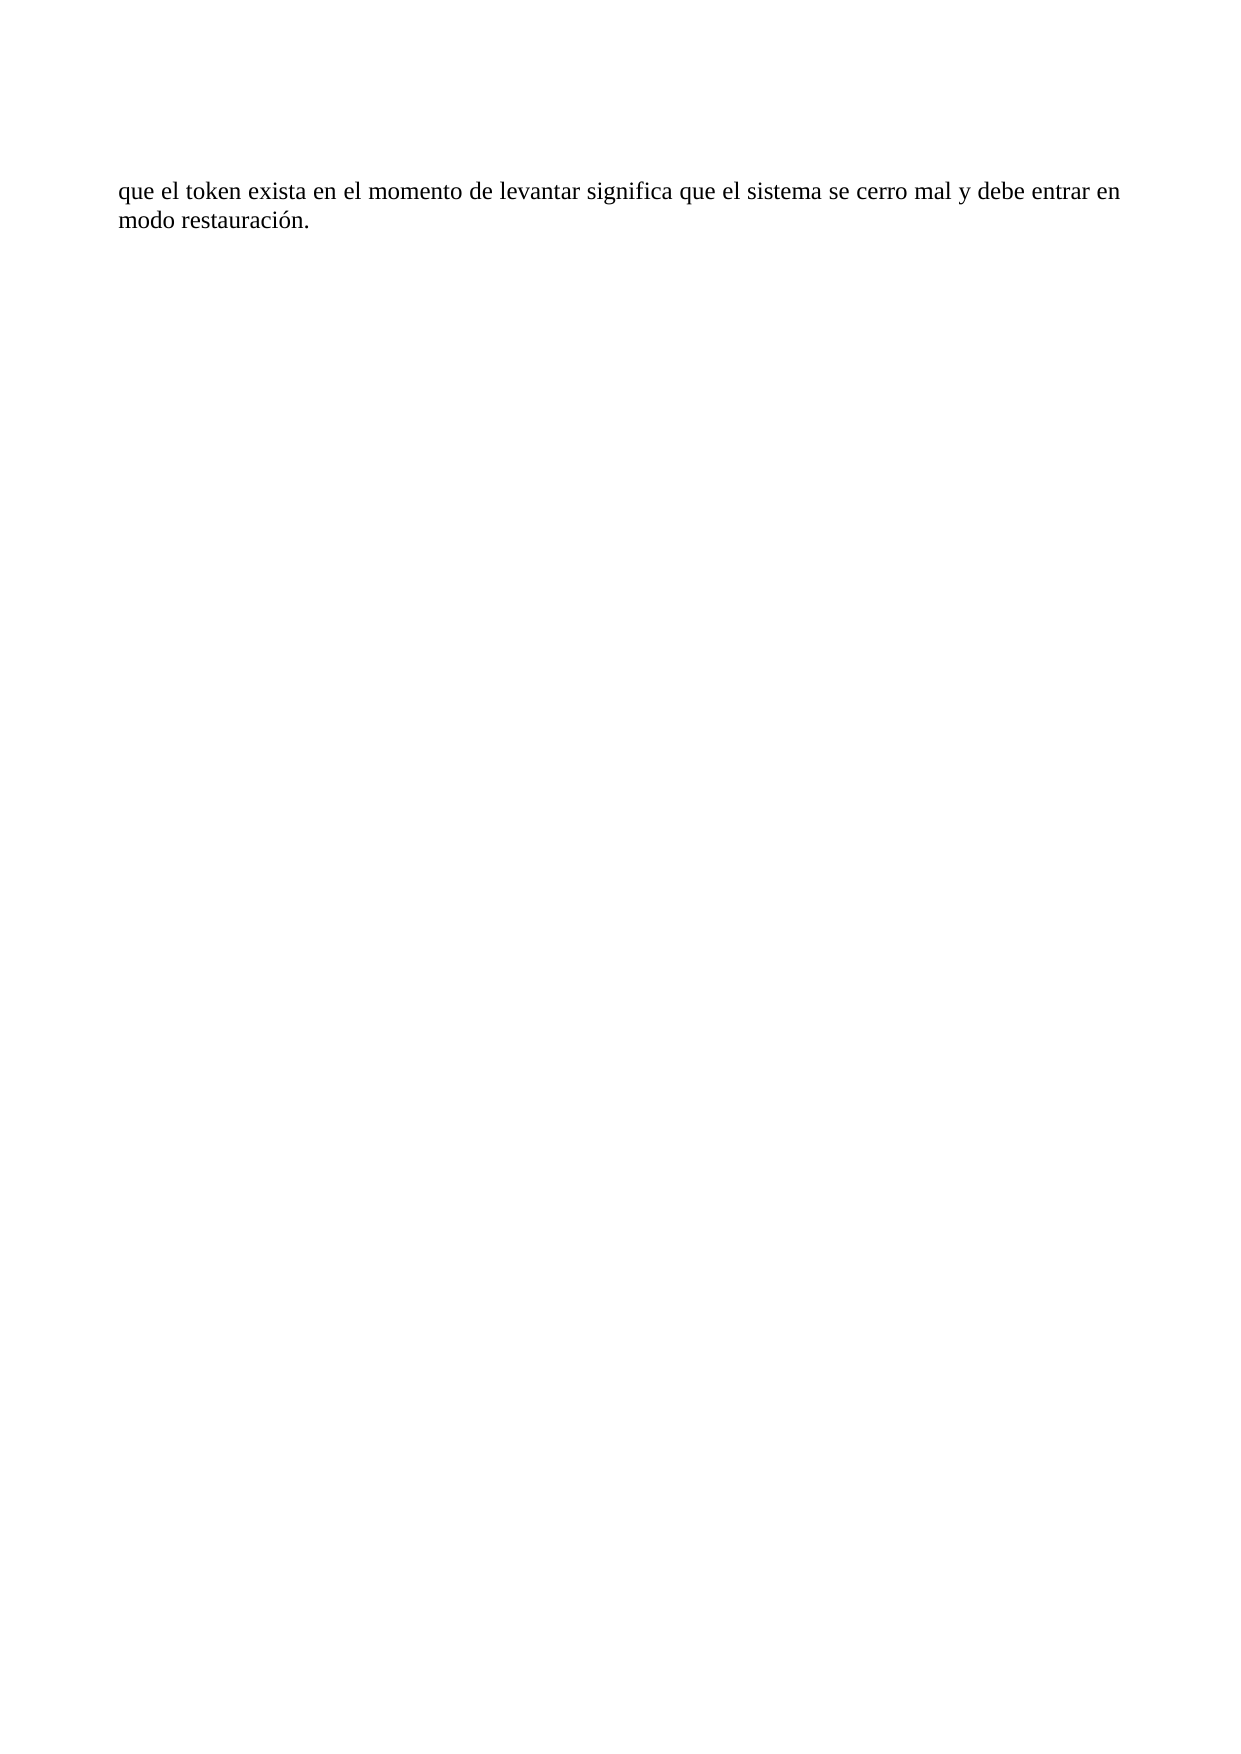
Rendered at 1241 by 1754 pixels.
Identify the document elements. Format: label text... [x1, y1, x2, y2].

text que el token exista en el momento de levantar significa que el sistema se cerro mal y debe entrar en modo restauración. [118, 176, 1122, 234]
